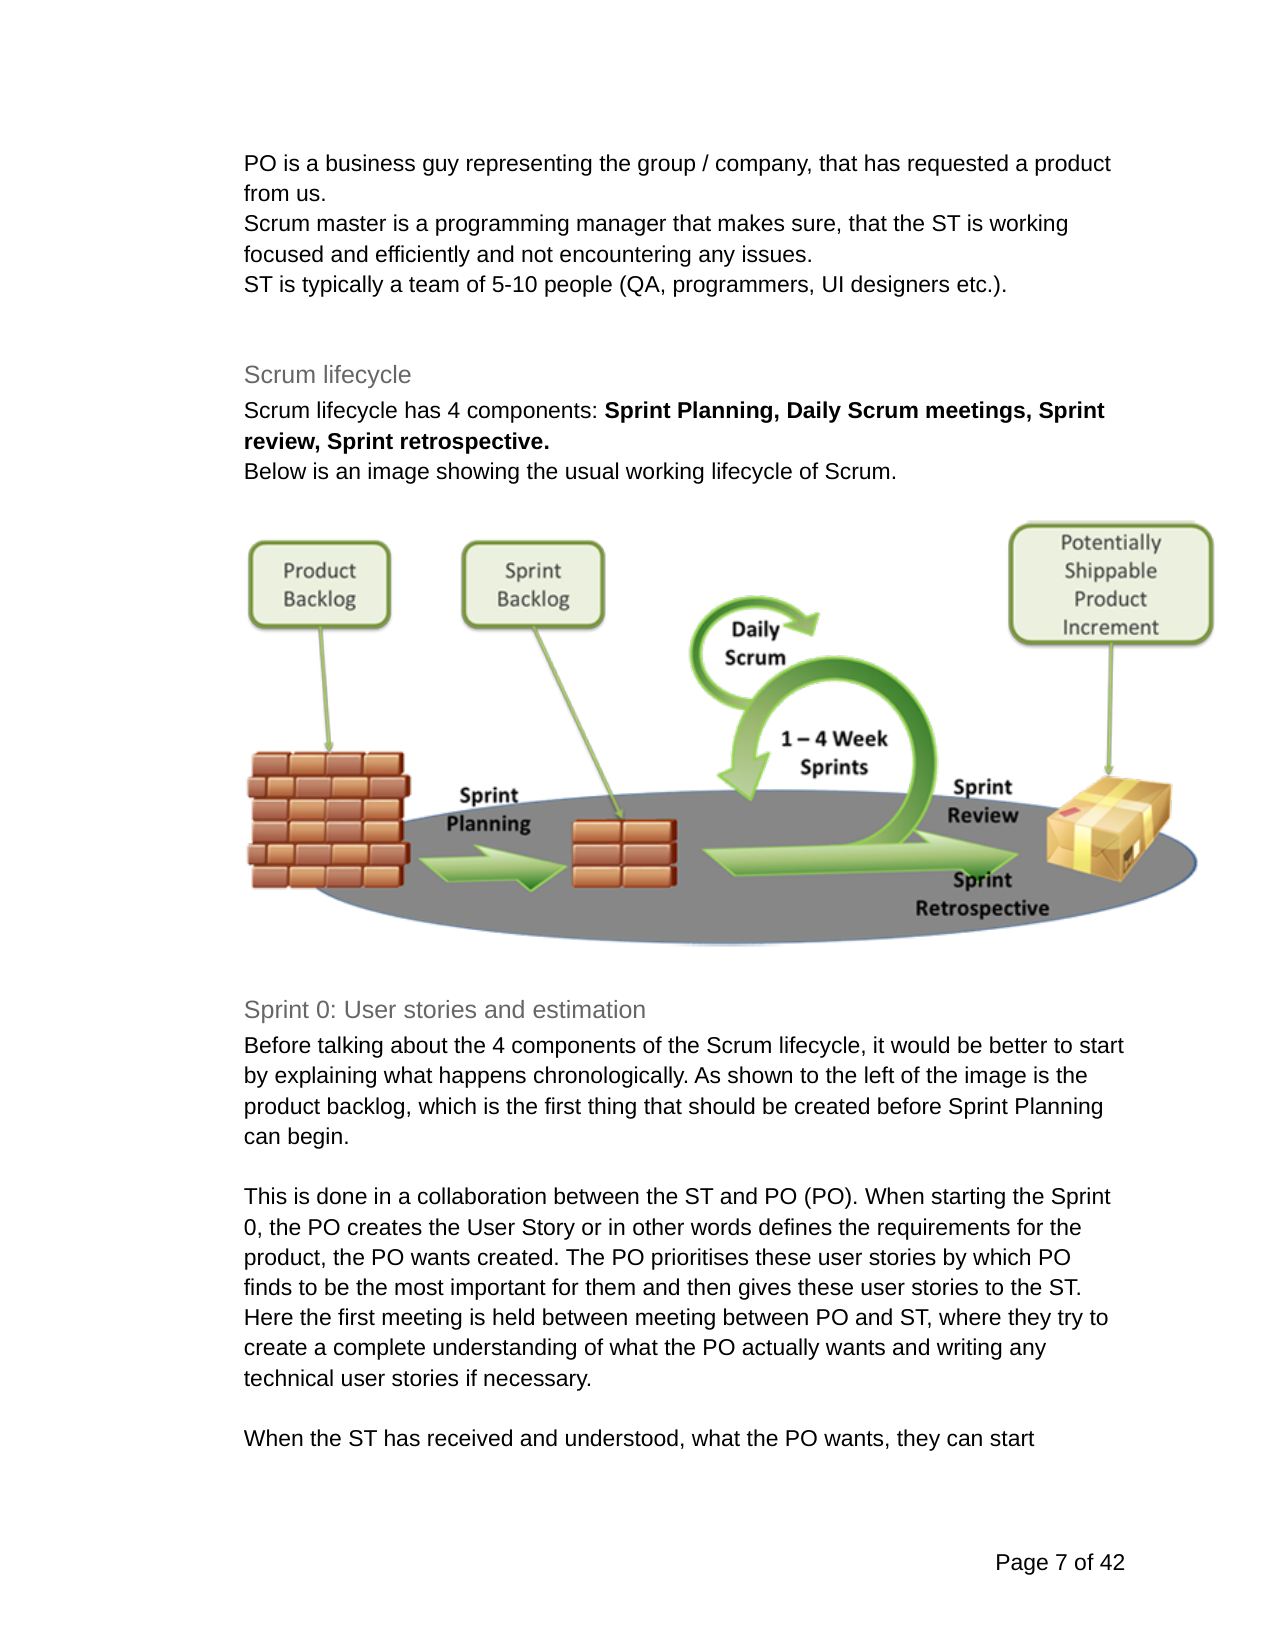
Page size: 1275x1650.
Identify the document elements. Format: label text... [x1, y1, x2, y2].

picture [243, 518, 1219, 962]
text Scrum master is a programming manager that makes sure, that the ST is working focused and efficiently and not encountering any issues. [244, 210, 1125, 267]
text PO is a business guy representing the group / company, that has requested a product from us. [244, 150, 1125, 207]
text Scrum lifecycle has 4 components: Sprint Planning, Daily Scrum meetings, Sprint review, Sprint retrospective. Below is an image showing the usual working lifecycle of Scrum. [244, 397, 1125, 514]
text This is done in a collaboration between the ST and PO (PO). When starting the Sprint 0, the PO creates the User Story or in other words defines the requirements for the product, the PO wants created. The PO prioritises these user stories by which PO finds to be the most important for them and then gives these user stories to the ST. Here the first meeting is held between meeting between PO and ST, where they try to create a complete understanding of what the PO actually wants and writing any technical user stories if necessary. When the ST has received and understood, what the PO wants, they can start [244, 1183, 1125, 1451]
subtitle Sprint 0: User stories and estimation [244, 995, 1125, 1024]
subtitle Scrum lifecycle [244, 360, 1125, 389]
text ST is typically a team of 5-10 people (QA, programmers, UI designers etc.). [244, 271, 1125, 297]
text Before talking about the 4 components of the Scrum lifecycle, it would be better to start by explaining what happens chronologically. As shown to the left of the image is the product backlog, which is the first thing that should be created before Sprint Planning can begin. [244, 1032, 1125, 1149]
